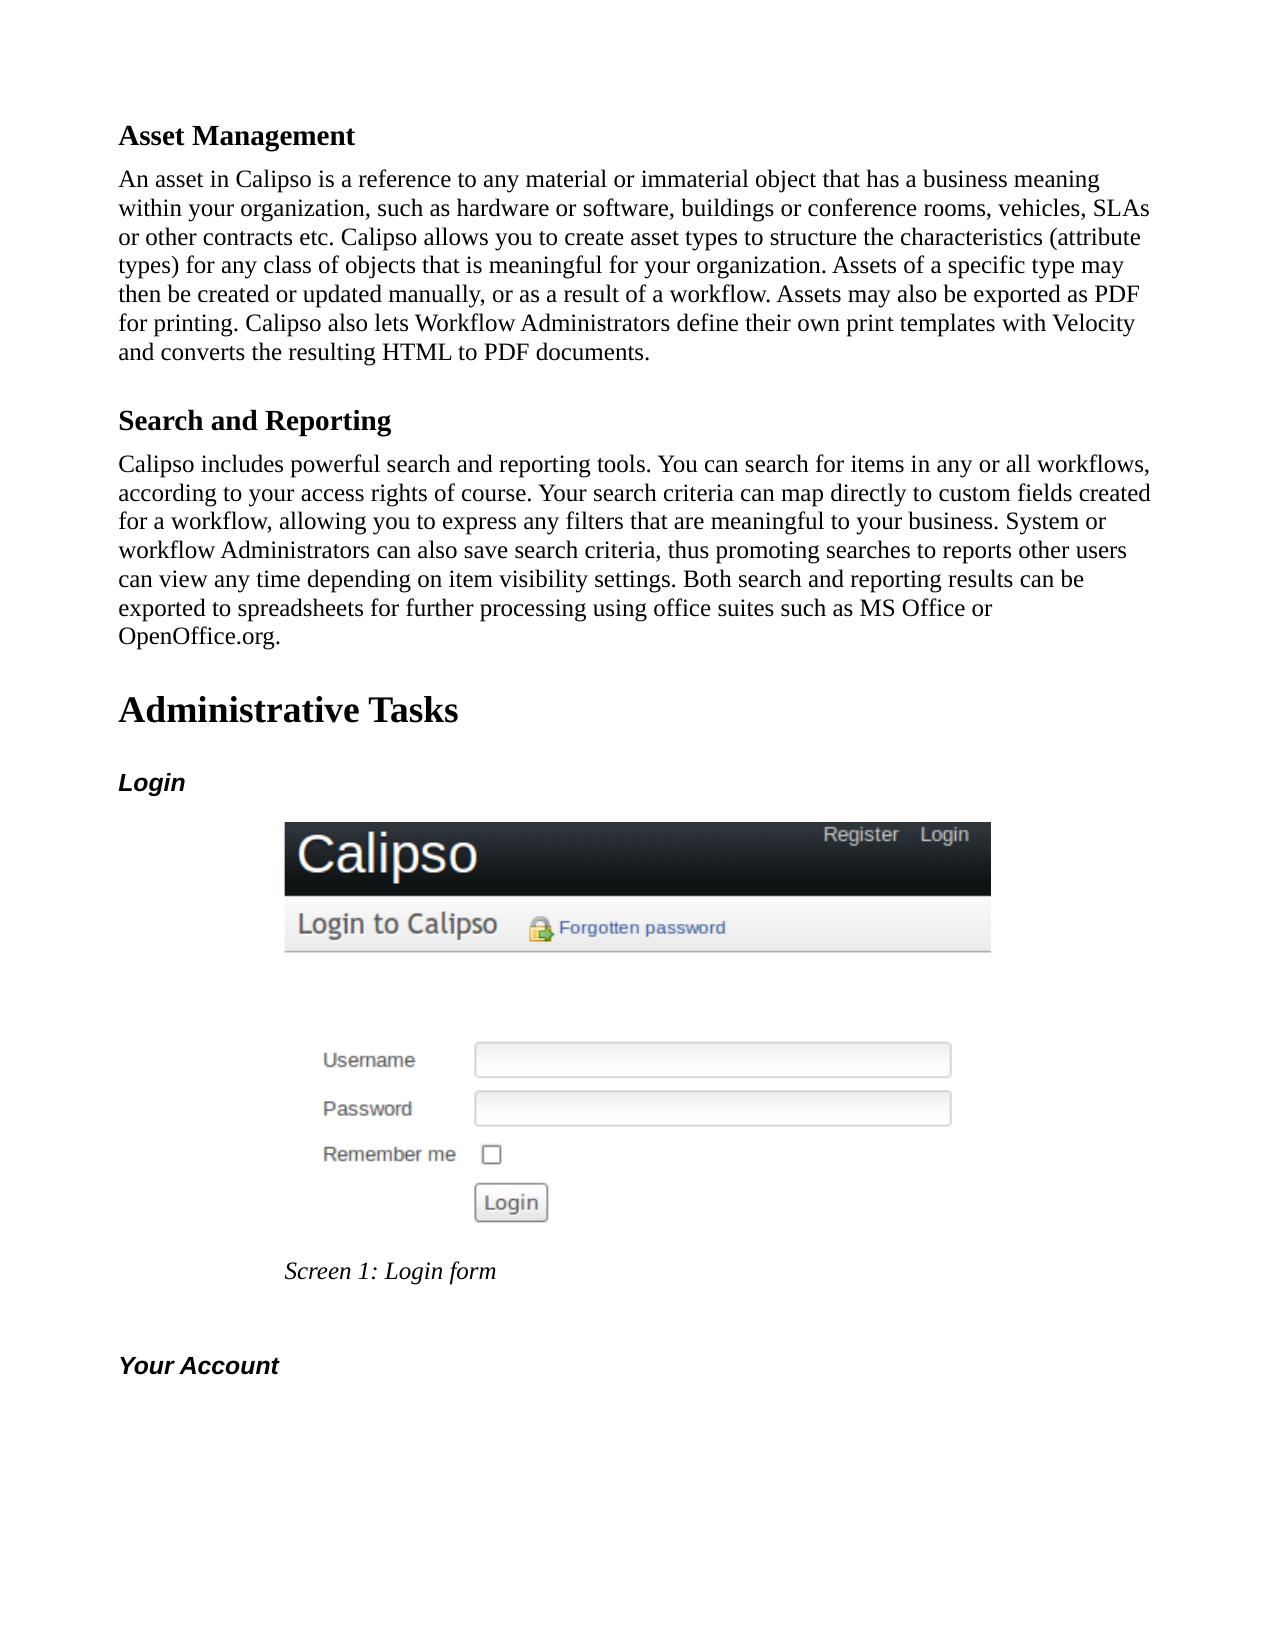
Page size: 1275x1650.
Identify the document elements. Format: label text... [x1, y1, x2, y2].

text An asset in Calipso is a reference to any material or immaterial object that has a business meaning within your organization, such as hardware or software, buildings or conference rooms, vehicles, SLAs or other contracts etc. Calipso allows you to create asset types to structure the characteristics (attribute types) for any class of objects that is meaningful for your organization. Assets of a specific type may then be created or updated manually, or as a result of a workflow. Assets may also be exported as PDF for printing. Calipso also lets Workflow Administrators define their own print templates with Velocity and converts the resulting HTML to PDF documents. [118, 164, 1157, 365]
picture [284, 822, 991, 1257]
text Screen 1: Login form [284, 1257, 991, 1285]
subtitle Your Account [118, 1351, 1157, 1380]
subtitle Administrative Tasks [118, 688, 1157, 731]
subtitle Login [118, 768, 1157, 797]
text Calipso includes powerful search and reporting tools. You can search for items in any or all workflows, according to your access rights of course. Your search criteria can map directly to custom fields created for a workflow, allowing you to express any filters that are meaningful to your business. System or workflow Administrators can also save search criteria, thus promoting searches to reports other users can view any time depending on item visibility settings. Both search and reporting results can be exported to spreadsheets for further processing using office suites such as MS Office or OpenOffice.org. [118, 449, 1157, 650]
subtitle Search and Reporting [118, 403, 1157, 436]
subtitle Asset Management [118, 118, 1157, 152]
